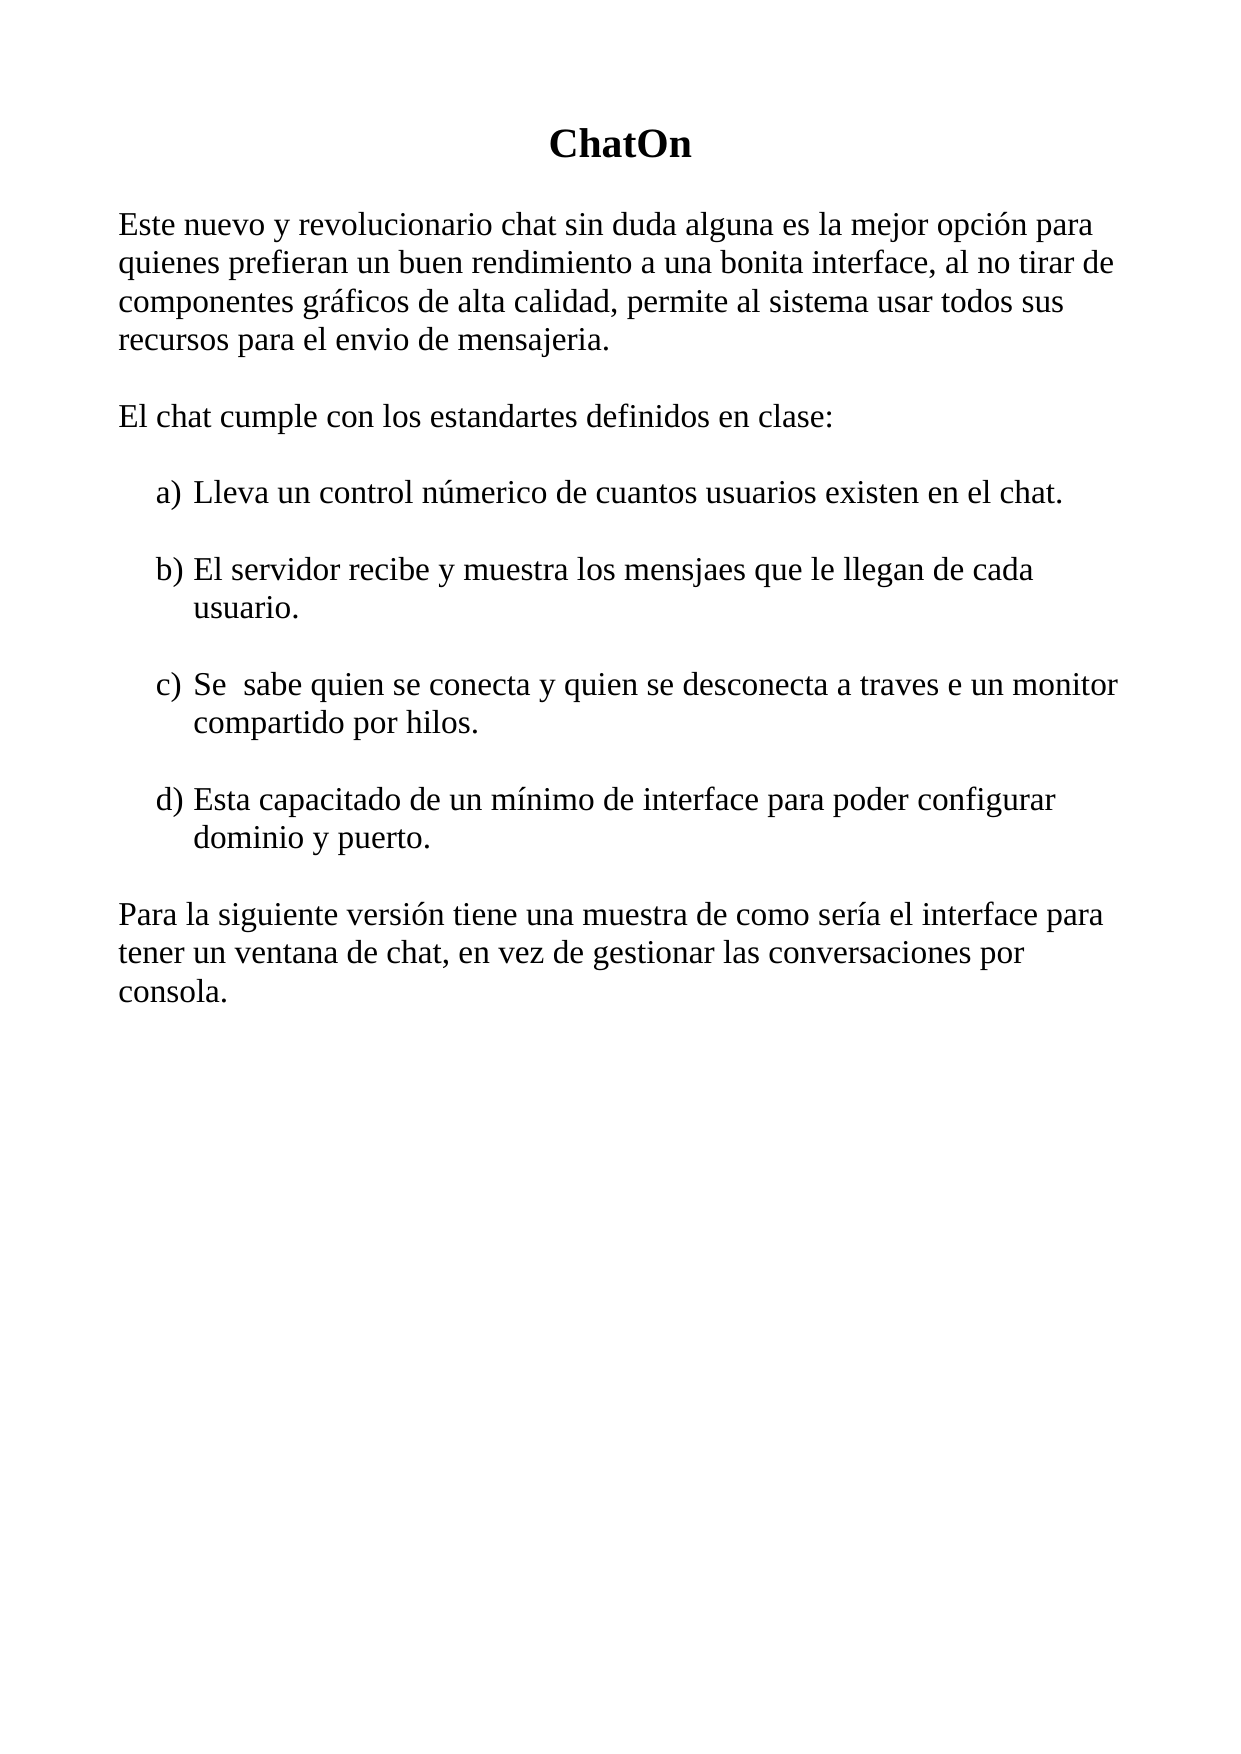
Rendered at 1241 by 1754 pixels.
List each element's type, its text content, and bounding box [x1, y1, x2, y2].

list Se sabe quien se conecta y quien se desconecta a traves e un monitor compartido por hilos. [156, 664, 1122, 741]
text ChatOn [118, 118, 1122, 166]
list Esta capacitado de un mínimo de interface para poder configurar dominio y puerto. [156, 779, 1122, 856]
text Este nuevo y revolucionario chat sin duda alguna es la mejor opción para quienes prefieran un buen rendimiento a una bonita interface, al no tirar de componentes gráficos de alta calidad, permite al sistema usar todos sus recursos para el envio de mensajeria. [118, 204, 1122, 358]
text El chat cumple con los estandartes definidos en clase: [118, 396, 1122, 434]
text Para la siguiente versión tiene una muestra de como sería el interface para tener un ventana de chat, en vez de gestionar las conversaciones por consola. [118, 894, 1122, 1009]
list Lleva un control númerico de cuantos usuarios existen en el chat. [156, 473, 1122, 511]
list El servidor recibe y muestra los mensjaes que le llegan de cada usuario. [156, 549, 1122, 626]
